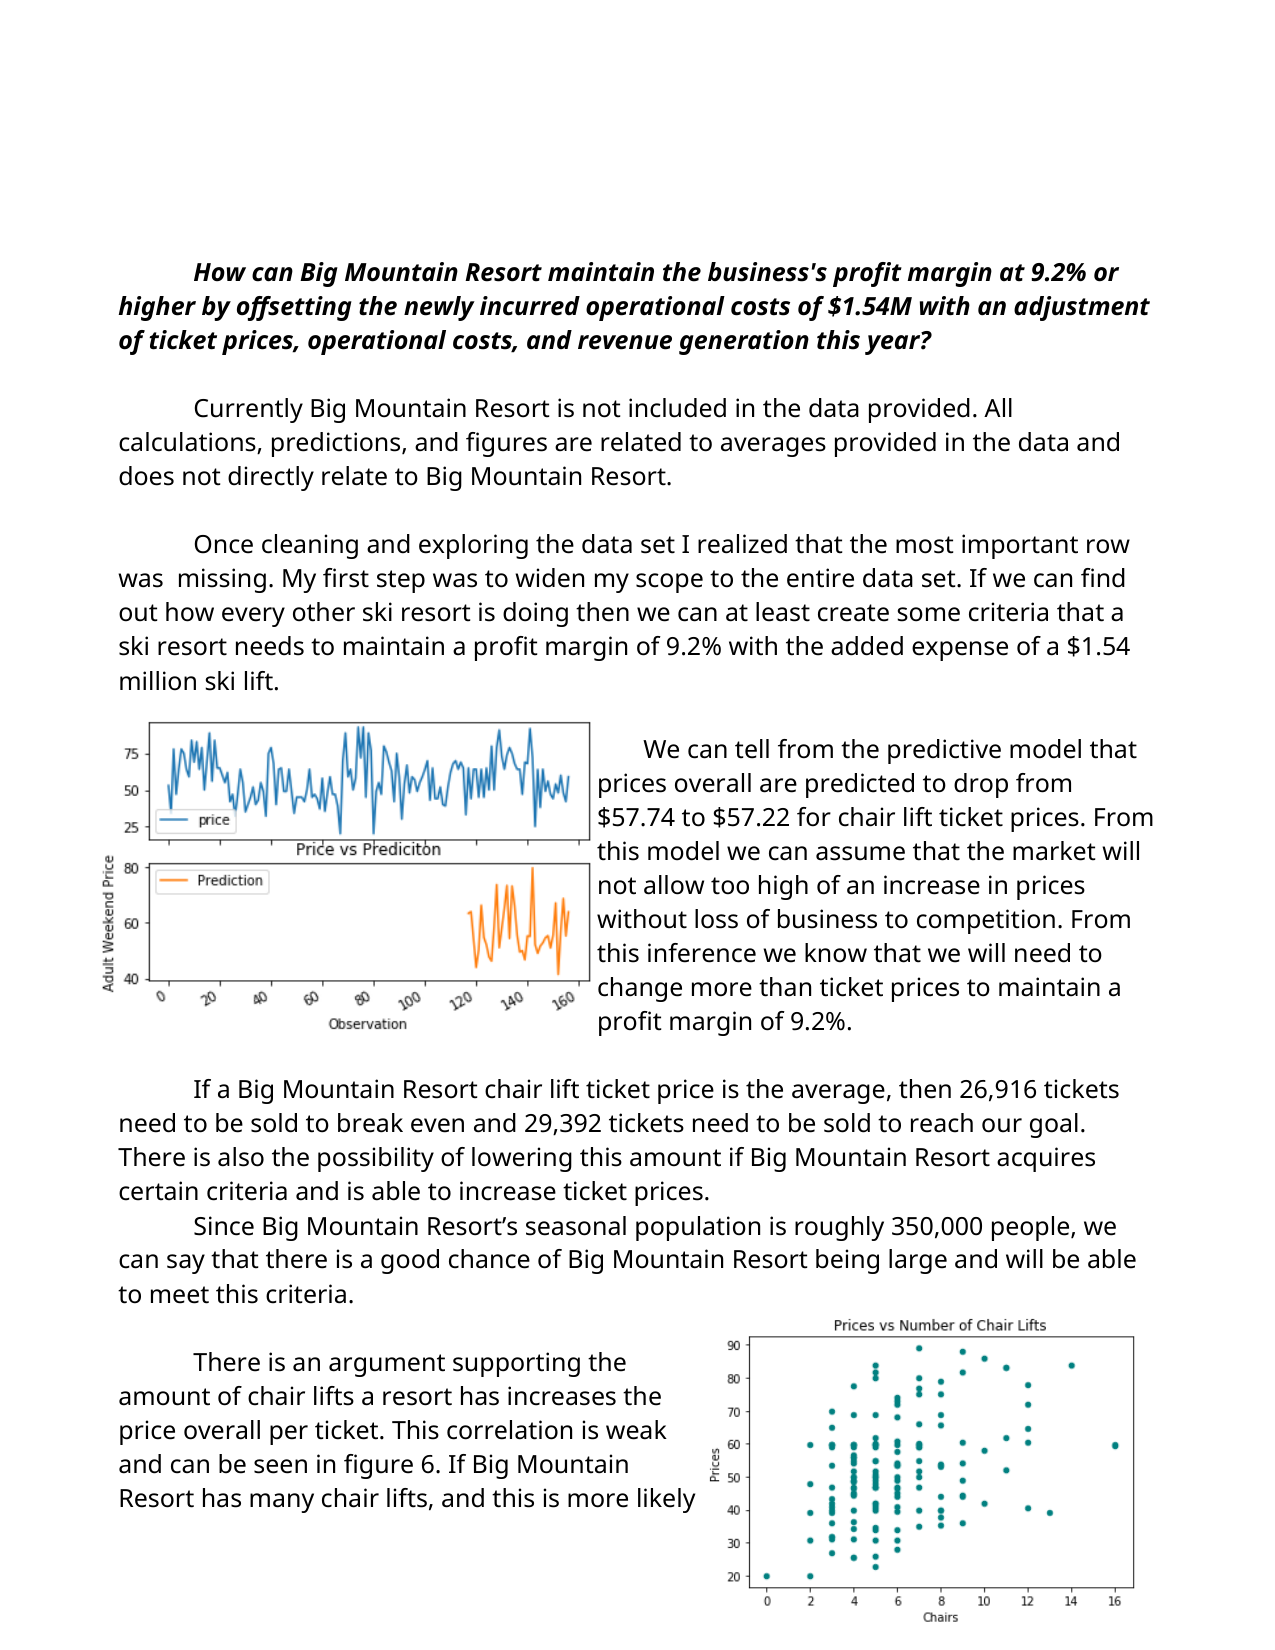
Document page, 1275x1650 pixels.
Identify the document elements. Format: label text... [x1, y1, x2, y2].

text Once cleaning and exploring the data set I realized that the most important row was missing. My first step was to widen my scope to the entire data set. If we can find out how every other ski resort is doing then we can at least create some criteria that a ski resort needs to maintain a profit margin of 9.2% with the added expense of a $1.54 million ski lift. [118, 527, 1157, 697]
picture [702, 1311, 1140, 1631]
text Since Big Mountain Resort’s seasonal population is roughly 350,000 people, we can say that there is a good chance of Big Mountain Resort being large and will be able to meet this criteria. [118, 1208, 1157, 1310]
text If a Big Mountain Resort chair lift ticket price is the average, then 26,916 tickets need to be sold to break even and 29,392 tickets need to be sold to reach our goal. There is also the possibility of lowering this amount if Big Mountain Resort acquires certain criteria and is able to increase ticket prices. [118, 1072, 1157, 1208]
text How can Big Mountain Resort maintain the business's profit margin at 9.2% or higher by offsetting the newly incurred operational costs of $1.54M with an adjustment of ticket prices, operational costs, and revenue generation this year? [118, 254, 1157, 357]
picture [95, 713, 597, 1040]
text There is an argument supporting the amount of chair lifts a resort has increases the price overall per ticket. This correlation is weak and can be seen in figure 6. If Big Mountain Resort has many chair lifts, and this is more likely [118, 1344, 702, 1515]
text We can tell from the predictive model that prices overall are predicted to drop from $57.74 to $57.22 for chair lift ticket prices. From this model we can assume that the market will not allow too high of an increase in prices without loss of business to competition. From this inference we know that we will need to change more than ticket prices to maintain a profit margin of 9.2%. [597, 731, 1157, 1038]
text Currently Big Mountain Resort is not included in the data provided. All calculations, predictions, and figures are related to averages provided in the data and does not directly relate to Big Mountain Resort. [118, 391, 1157, 493]
